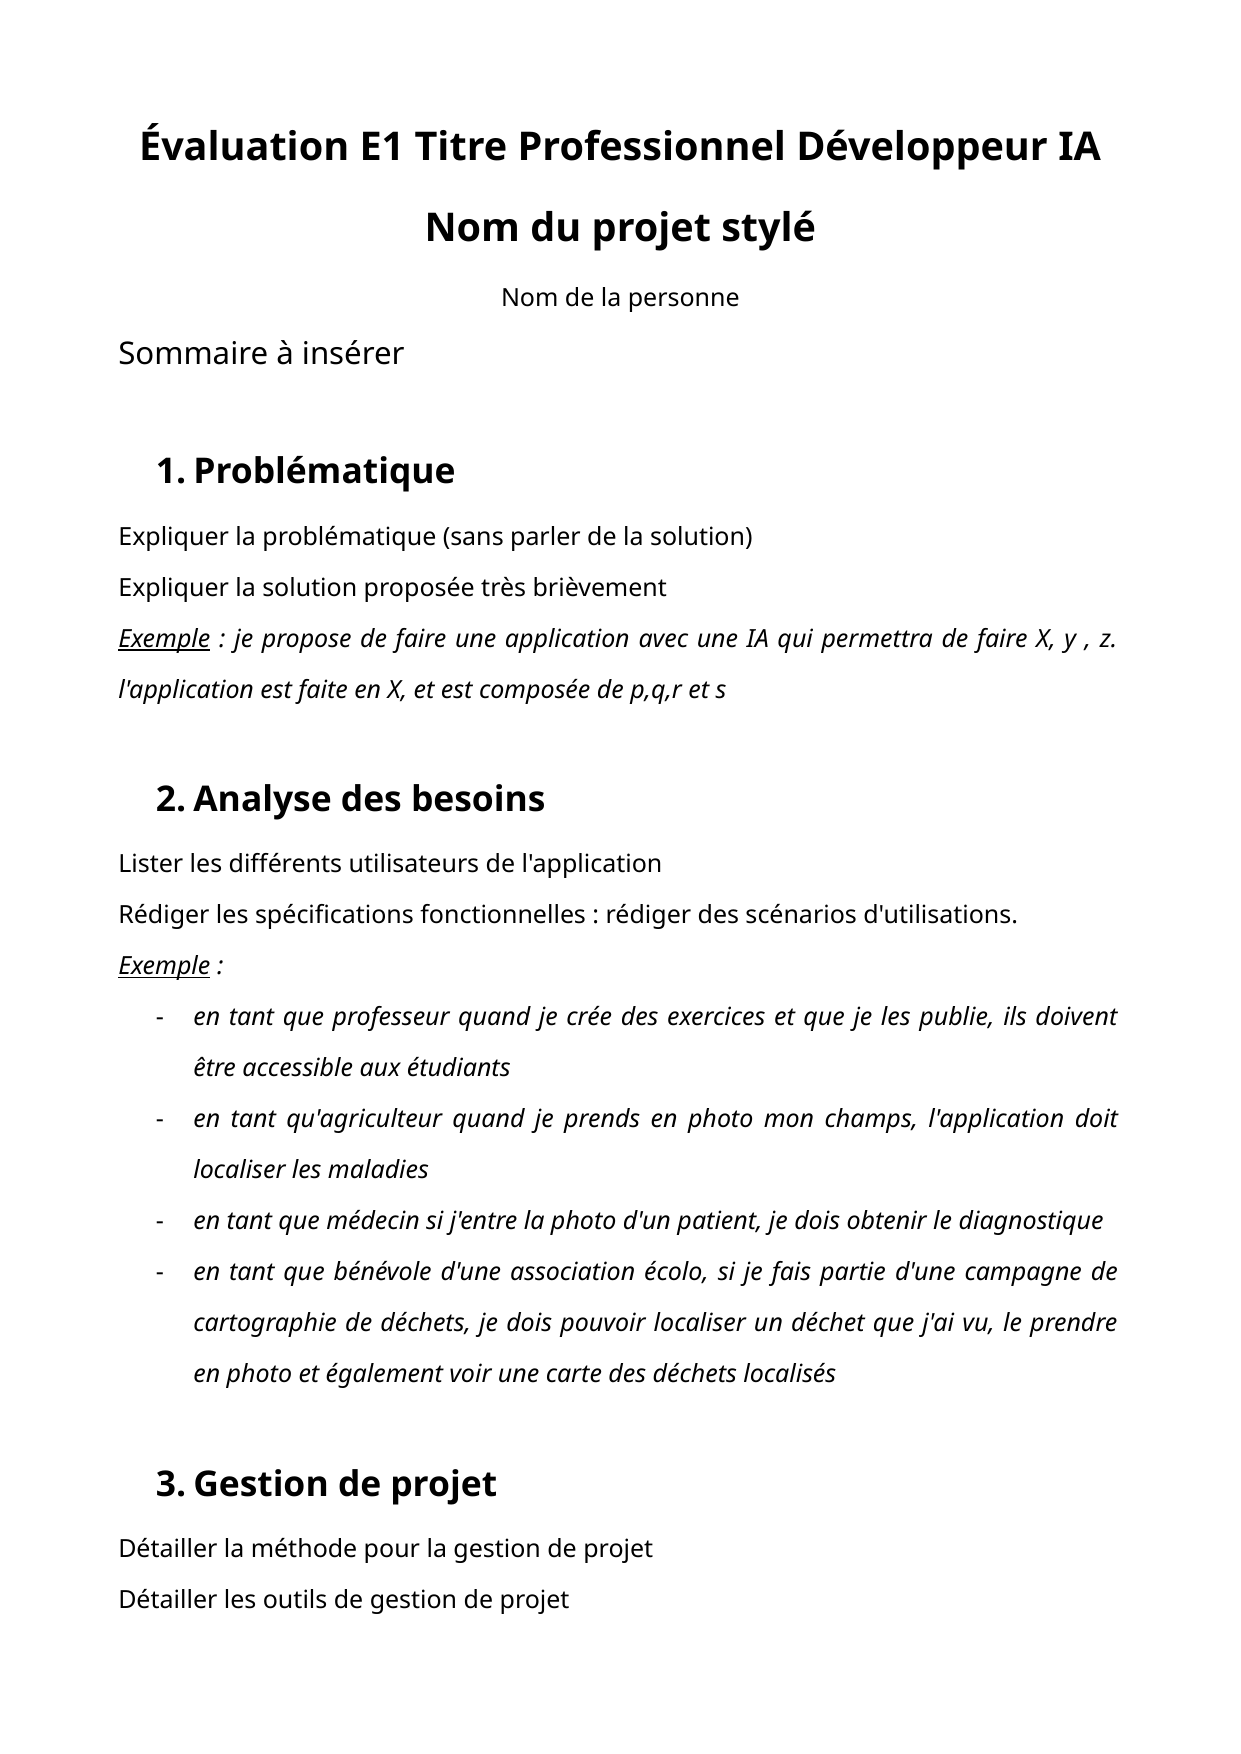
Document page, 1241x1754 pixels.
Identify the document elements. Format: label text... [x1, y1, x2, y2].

list Gestion de projet [156, 1458, 1122, 1506]
text Exemple : je propose de faire une application avec une IA qui permettra de faire X, y , z. l'application est faite en X, et est composée de p,q,r et s [118, 620, 1122, 705]
text Rédiger les spécifications fonctionnelles : rédiger des scénarios d'utilisations. [118, 897, 1122, 931]
text Expliquer la solution proposée très brièvement [118, 569, 1122, 603]
list Analyse des besoins [156, 773, 1122, 822]
list en tant que professeur quand je crée des exercices et que je les publie, ils doivent être accessible aux étudiants [156, 999, 1122, 1084]
text Nom du projet stylé [118, 199, 1122, 253]
list en tant qu'agriculteur quand je prends en photo mon champs, l'application doit localiser les maladies [156, 1101, 1122, 1186]
list en tant que bénévole d'une association écolo, si je fais partie d'une campagne de cartographie de déchets, je dois pouvoir localiser un déchet que j'ai vu, le prendre en photo et également voir une carte des déchets localisés [156, 1254, 1122, 1390]
text Détailler la méthode pour la gestion de projet [118, 1531, 1122, 1564]
text Évaluation E1 Titre Professionnel Développeur IA [118, 118, 1122, 172]
list Problématique [156, 446, 1122, 494]
text Expliquer la problématique (sans parler de la solution) [118, 518, 1122, 552]
text Nom de la personne [118, 280, 1122, 314]
text Détailler les outils de gestion de projet [118, 1582, 1122, 1616]
list en tant que médecin si j'entre la photo d'un patient, je dois obtenir le diagnostique [156, 1203, 1122, 1237]
text Exemple : [118, 948, 1122, 982]
text Lister les différents utilisateurs de l'application [118, 846, 1122, 880]
text Sommaire à insérer [118, 331, 1122, 374]
